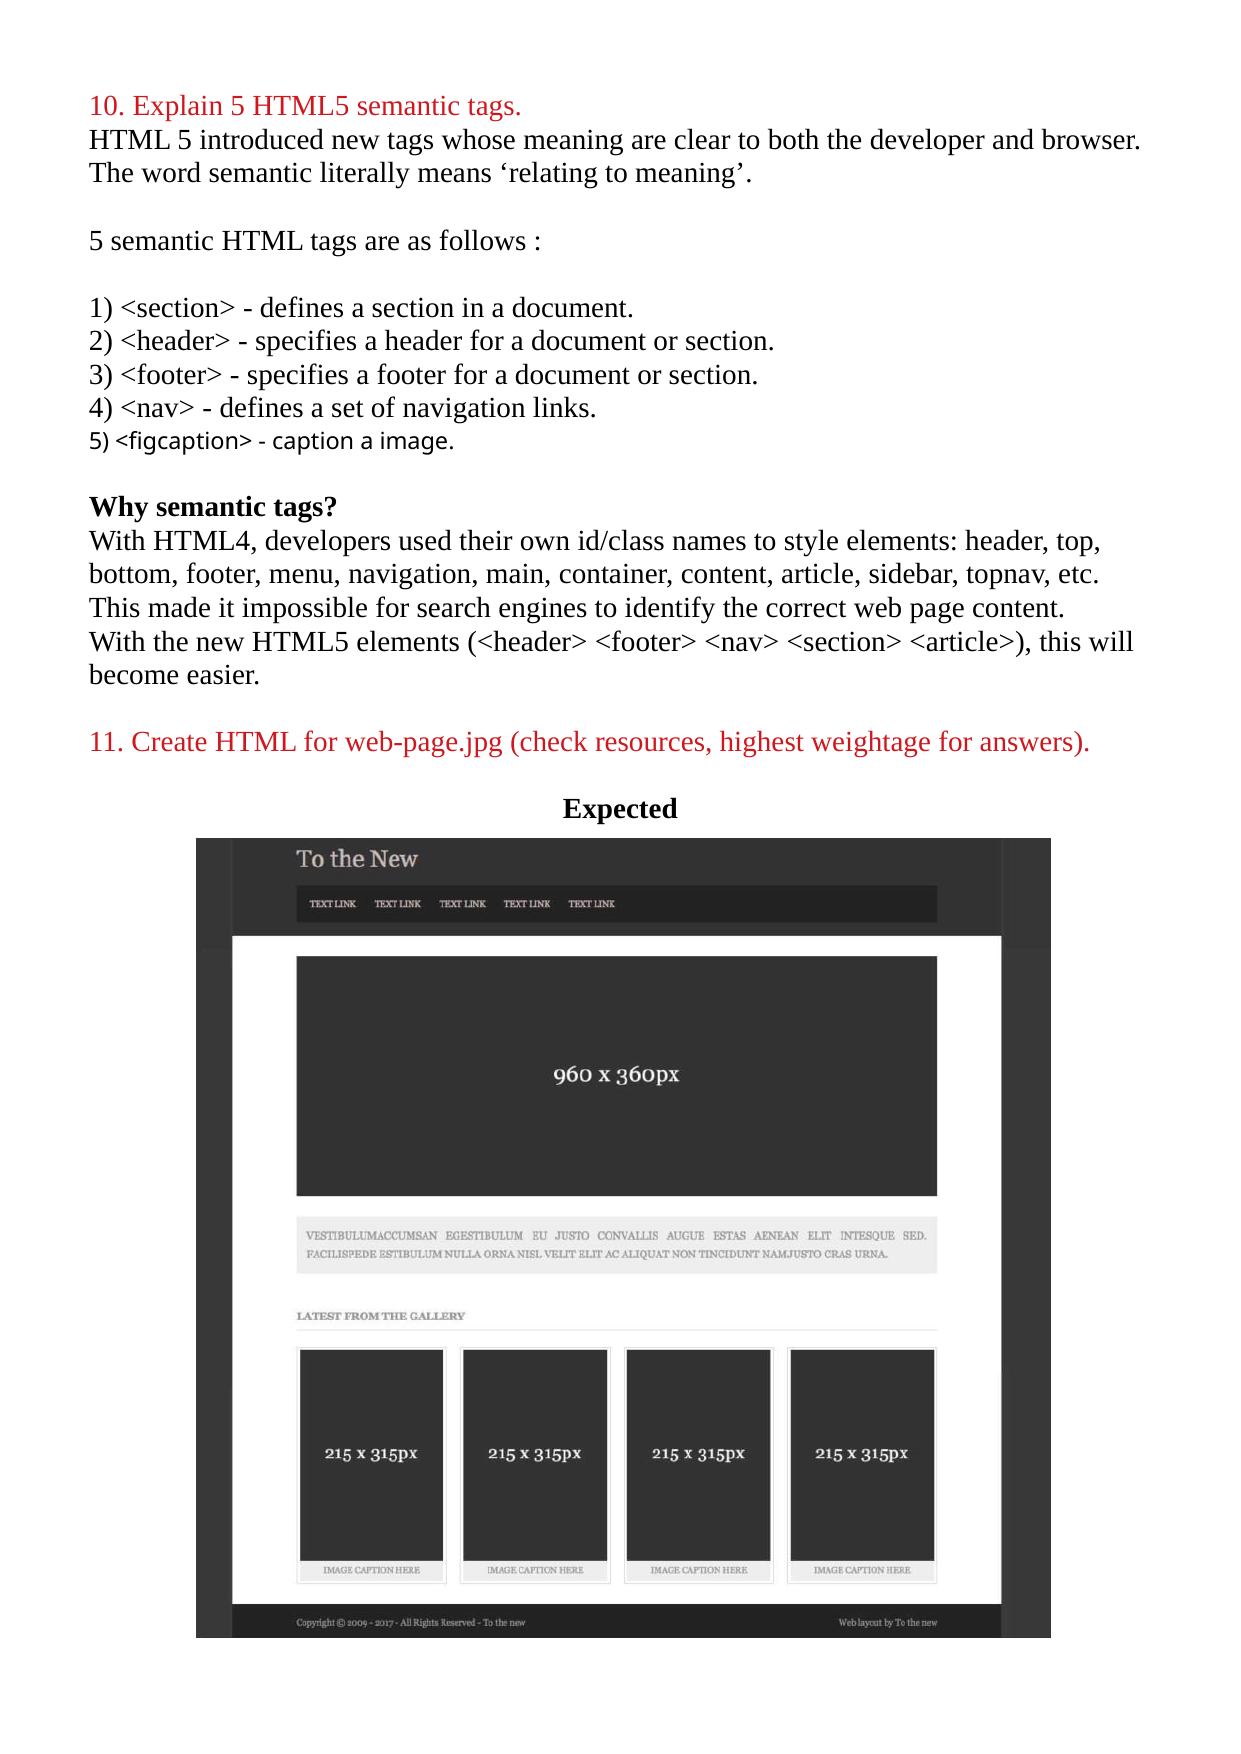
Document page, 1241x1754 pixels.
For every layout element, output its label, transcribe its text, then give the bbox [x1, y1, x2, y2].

picture [188, 837, 800, 1638]
text 5) <figcaption> - caption a image. [88, 424, 1152, 456]
text Expected [88, 791, 1152, 825]
text 4) <nav> - defines a set of navigation links. [88, 390, 1152, 424]
text 11. Create HTML for web-page.jpg (check resources, highest weightage for answers). [88, 724, 1152, 758]
text 2) <header> - specifies a header for a document or section. [88, 323, 1152, 357]
text With HTML4, developers used their own id/class names to style elements: header, top, bottom, footer, menu, navigation, main, container, content, article, sidebar, topnav, etc. [88, 523, 1152, 590]
text 1) <section> - defines a section in a document. [88, 290, 1152, 323]
text 3) <footer> - specifies a footer for a document or section. [88, 357, 1152, 390]
text 5 semantic HTML tags are as follows : [88, 223, 1152, 256]
text 10. Explain 5 HTML5 semantic tags. [88, 88, 1152, 122]
text Why semantic tags? [88, 489, 1152, 523]
text This made it impossible for search engines to identify the correct web page content. [88, 590, 1152, 624]
text With the new HTML5 elements (<header> <footer> <nav> <section> <article>), this will become easier. [88, 624, 1152, 691]
text HTML 5 introduced new tags whose meaning are clear to both the developer and browser. The word semantic literally means ‘relating to meaning’. [88, 122, 1152, 189]
